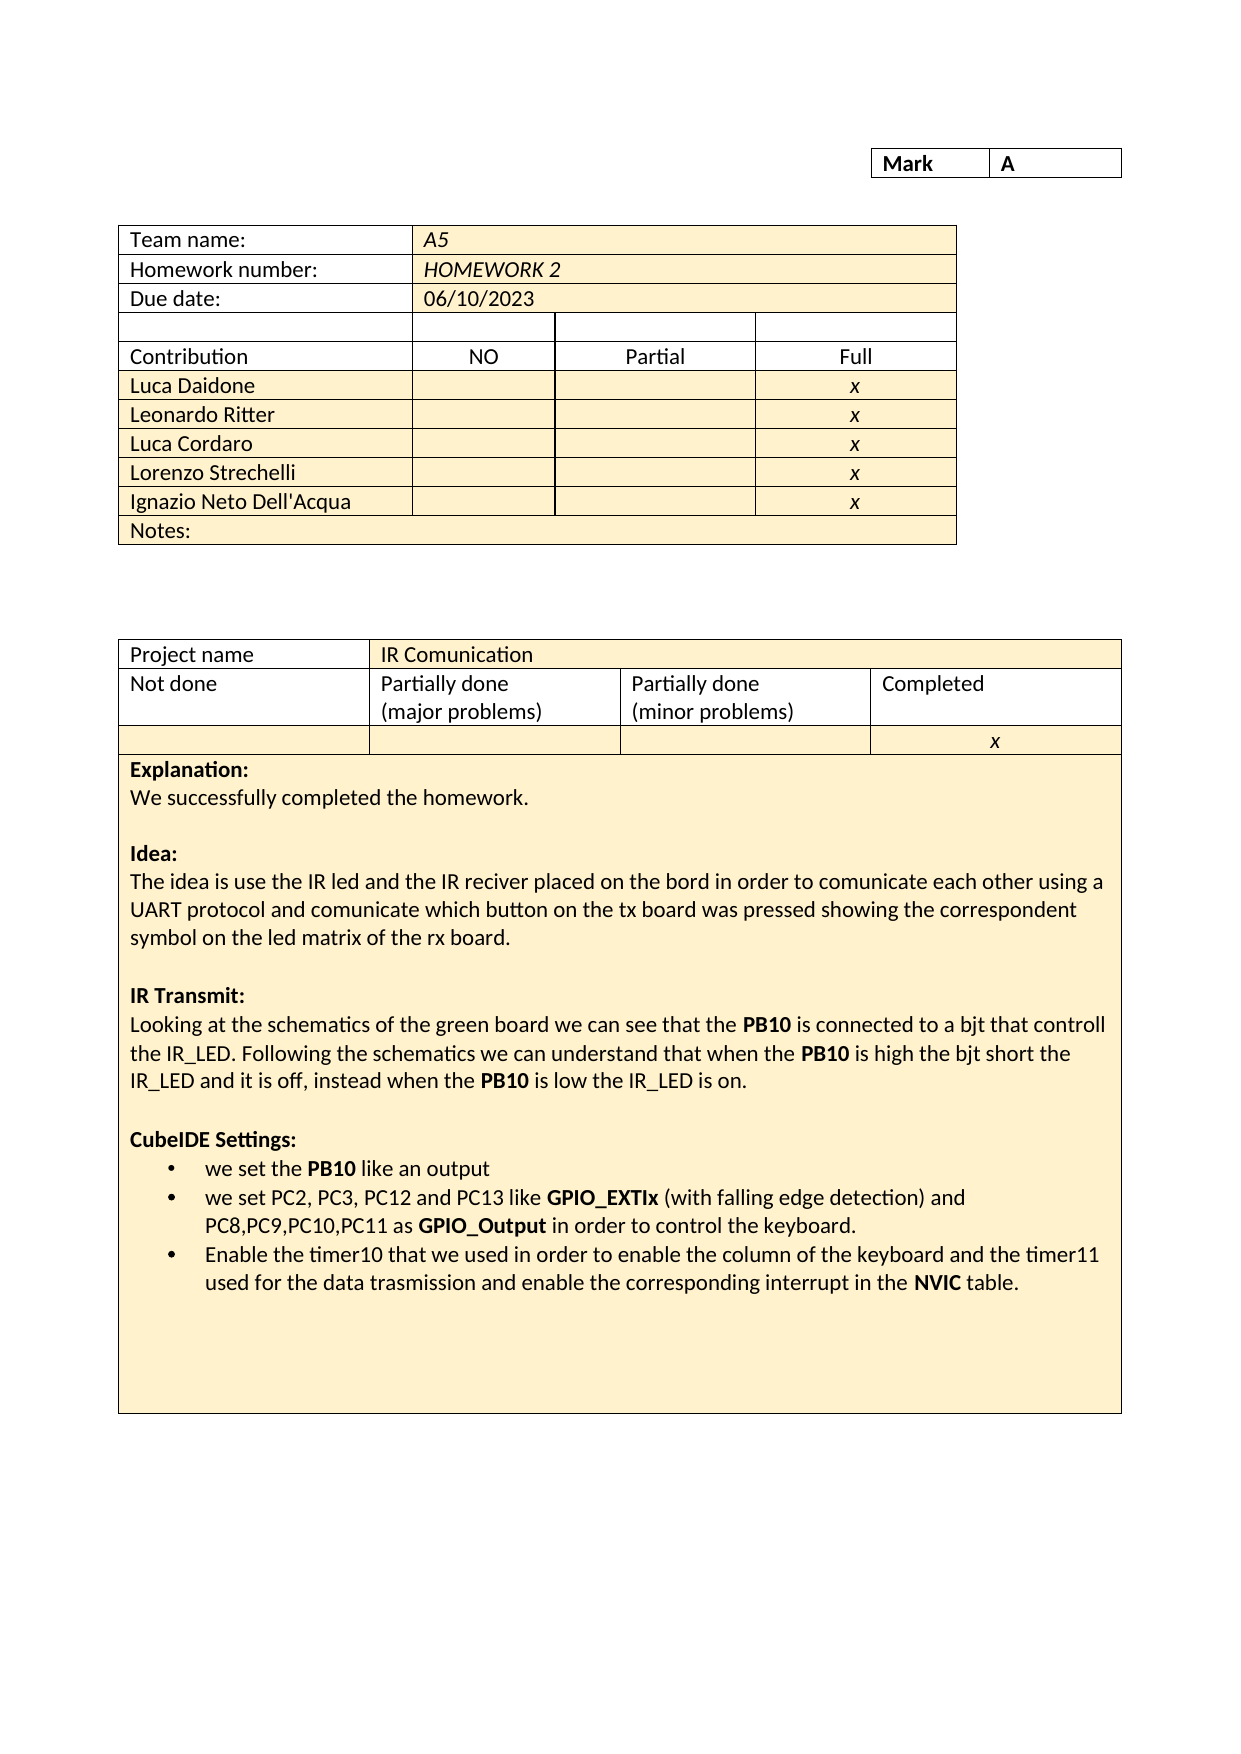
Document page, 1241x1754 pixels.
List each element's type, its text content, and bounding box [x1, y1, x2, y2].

table_cell [556, 458, 755, 486]
table_cell Completed [871, 669, 1121, 725]
table_cell HOMEWORK 2 [413, 255, 956, 283]
table_cell Partially done (major problems) [370, 669, 620, 725]
table_header Project name [119, 640, 369, 668]
table_cell Full [756, 342, 956, 370]
table_header A [990, 149, 1121, 177]
table_header Team name: [119, 226, 412, 254]
table_cell x [756, 429, 956, 457]
table_cell [756, 313, 956, 341]
table_cell [413, 400, 554, 428]
table_cell Luca Cordaro [119, 429, 412, 457]
table_cell Contribution [119, 342, 412, 370]
table_cell [556, 429, 755, 457]
table_cell x [756, 487, 956, 515]
table_cell [556, 313, 755, 341]
table_cell x [756, 371, 956, 399]
table_cell [119, 313, 412, 341]
table_cell [413, 487, 554, 515]
table_cell [370, 726, 620, 754]
table_cell [621, 726, 870, 754]
table_cell Partial [556, 342, 755, 370]
table_cell 06/10/2023 [413, 284, 956, 312]
table_cell Due date: [119, 284, 412, 312]
table_header Mark [872, 149, 989, 177]
table_cell Explanation: We successfully completed the homework. Idea: The idea is use the IR led and the IR reciver placed on the bord in order to comunicate each other using a UART protocol and comunicate which button on the tx board was pressed showing the correspondent symbol on the led matrix of the rx board. IR Transmit: Looking at the schematics of the green board we can see that the PB10 is connected to a bjt that controll the IR_LED. Following the schematics we can understand that when the PB10 is high the bjt short the IR_LED and it is off, instead when the PB10 is low the IR_LED is on. CubeIDE Settings: we set the PB10 like an output we set PC2, PC3, PC12 and PC13 like GPIO_EXTIx (with falling edge detection) and PC8,PC9,PC10,PC11 as GPIO_Output in order to control the keyboard. Enable the timer10 that we used in order to enable the column of the keyboard and the timer11 used for the data trasmission and enable the corresponding interrupt in the NVIC table. [119, 755, 1121, 1413]
table_cell [119, 726, 369, 754]
table_cell [413, 458, 554, 486]
table_cell [556, 400, 755, 428]
table_header A5 [413, 226, 956, 254]
table_cell x [756, 458, 956, 486]
table_header IR Comunication [370, 640, 1121, 668]
table_cell Not done [119, 669, 369, 725]
table_cell [556, 487, 755, 515]
table_cell [413, 371, 554, 399]
table_cell Notes: [119, 516, 956, 544]
table_cell x [756, 400, 956, 428]
table_cell Partially done (minor problems) [621, 669, 870, 725]
table_cell NO [413, 342, 554, 370]
table_cell [413, 429, 554, 457]
table_cell x [871, 726, 1121, 754]
table_cell Homework number: [119, 255, 412, 283]
table_cell Leonardo Ritter [119, 400, 412, 428]
table_cell Luca Daidone [119, 371, 412, 399]
table_cell [556, 371, 755, 399]
table_cell [413, 313, 554, 341]
table_cell Lorenzo Strechelli [119, 458, 412, 486]
table_cell Ignazio Neto Dell'Acqua [119, 487, 412, 515]
